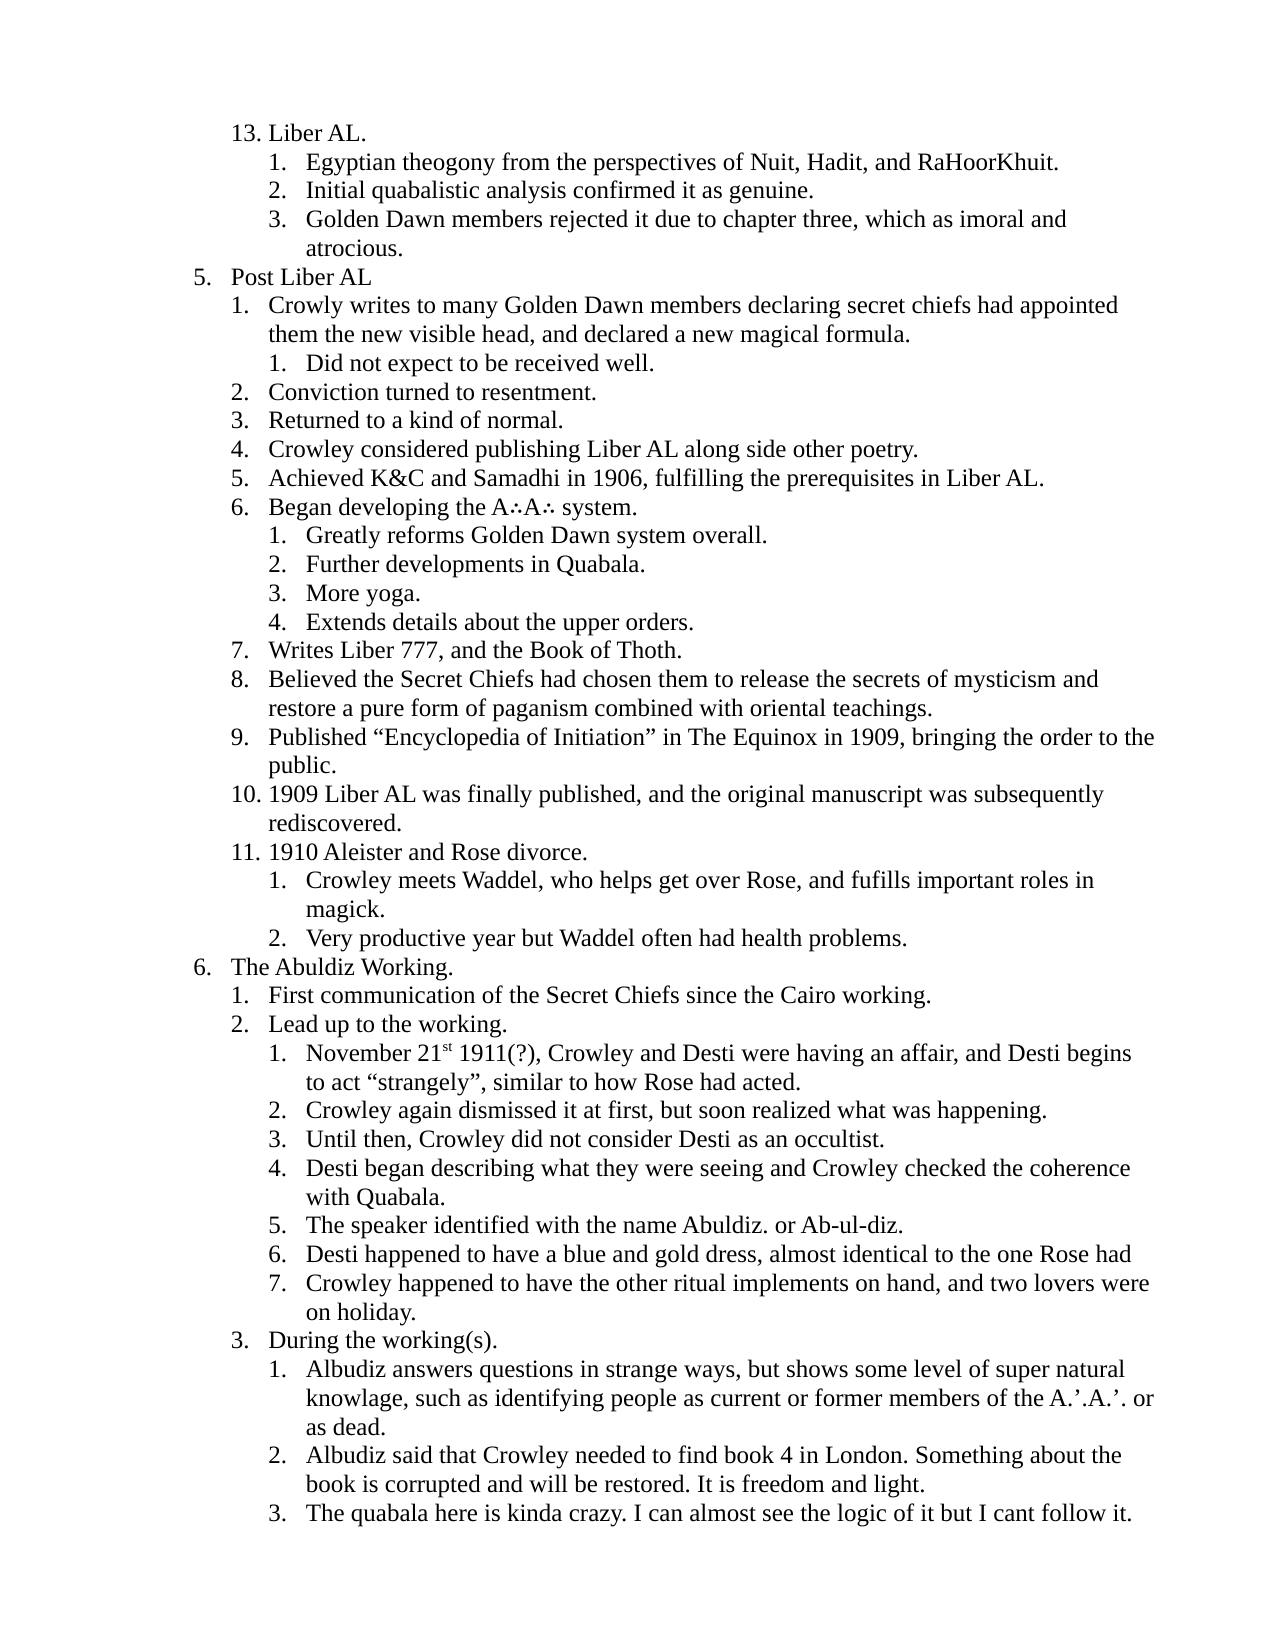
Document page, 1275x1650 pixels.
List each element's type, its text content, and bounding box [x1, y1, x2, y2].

list Returned to a kind of normal. [231, 406, 1157, 434]
list Published “Encyclopedia of Initiation” in The Equinox in 1909, bringing the order to the public. [231, 722, 1157, 779]
list Until then, Crowley did not consider Desti as an occultist. [268, 1124, 1157, 1153]
list The quabala here is kinda crazy. I can almost see the logic of it but I cant follow it. [268, 1498, 1157, 1527]
list Golden Dawn members rejected it due to chapter three, which as imoral and atrocious. [268, 204, 1157, 262]
list Initial quabalistic analysis confirmed it as genuine. [268, 176, 1157, 204]
list Desti began describing what they were seeing and Crowley checked the coherence with Quabala. [268, 1153, 1157, 1211]
list Further developments in Quabala. [268, 549, 1157, 578]
list Did not expect to be received well. [268, 348, 1157, 377]
list Extends details about the upper orders. [268, 607, 1157, 636]
list Began developing the A∴A∴ system. [231, 492, 1157, 521]
list More yoga. [268, 578, 1157, 607]
list Achieved K&C and Samadhi in 1906, fulfilling the prerequisites in Liber AL. [231, 463, 1157, 492]
list November 21st 1911(?), Crowley and Desti were having an affair, and Desti begins to act “strangely”, similar to how Rose had acted. [268, 1038, 1157, 1096]
list Very productive year but Waddel often had health problems. [268, 923, 1157, 952]
list Crowley meets Waddel, who helps get over Rose, and fufills important roles in magick. [268, 866, 1157, 923]
list Crowley considered publishing Liber AL along side other poetry. [231, 434, 1157, 463]
list The Abuldiz Working. [193, 952, 1157, 981]
list Crowley again dismissed it at first, but soon realized what was happening. [268, 1096, 1157, 1124]
list Crowly writes to many Golden Dawn members declaring secret chiefs had appointed them the new visible head, and declared a new magical formula. [231, 291, 1157, 348]
list Crowley happened to have the other ritual implements on hand, and two lovers were on holiday. [268, 1268, 1157, 1326]
list Conviction turned to resentment. [231, 377, 1157, 406]
list Liber AL. [231, 118, 1157, 147]
list Albudiz said that Crowley needed to find book 4 in London. Something about the book is corrupted and will be restored. It is freedom and light. [268, 1441, 1157, 1498]
list Albudiz answers questions in strange ways, but shows some level of super natural knowlage, such as identifying people as current or former members of the A.’.A.’. or as dead. [268, 1354, 1157, 1441]
list Egyptian theogony from the perspectives of Nuit, Hadit, and RaHoorKhuit. [268, 147, 1157, 176]
list Writes Liber 777, and the Book of Thoth. [231, 636, 1157, 664]
list Lead up to the working. [231, 1009, 1157, 1038]
list First communication of the Secret Chiefs since the Cairo working. [231, 981, 1157, 1009]
list 1909 Liber AL was finally published, and the original manuscript was subsequently rediscovered. [231, 779, 1157, 837]
list During the working(s). [231, 1326, 1157, 1354]
list 1910 Aleister and Rose divorce. [231, 837, 1157, 866]
list The speaker identified with the name Abuldiz. or Ab-ul-diz. [268, 1211, 1157, 1239]
list Desti happened to have a blue and gold dress, almost identical to the one Rose had [268, 1239, 1157, 1268]
list Greatly reforms Golden Dawn system overall. [268, 521, 1157, 549]
list Believed the Secret Chiefs had chosen them to release the secrets of mysticism and restore a pure form of paganism combined with oriental teachings. [231, 664, 1157, 722]
list Post Liber AL [193, 262, 1157, 291]
